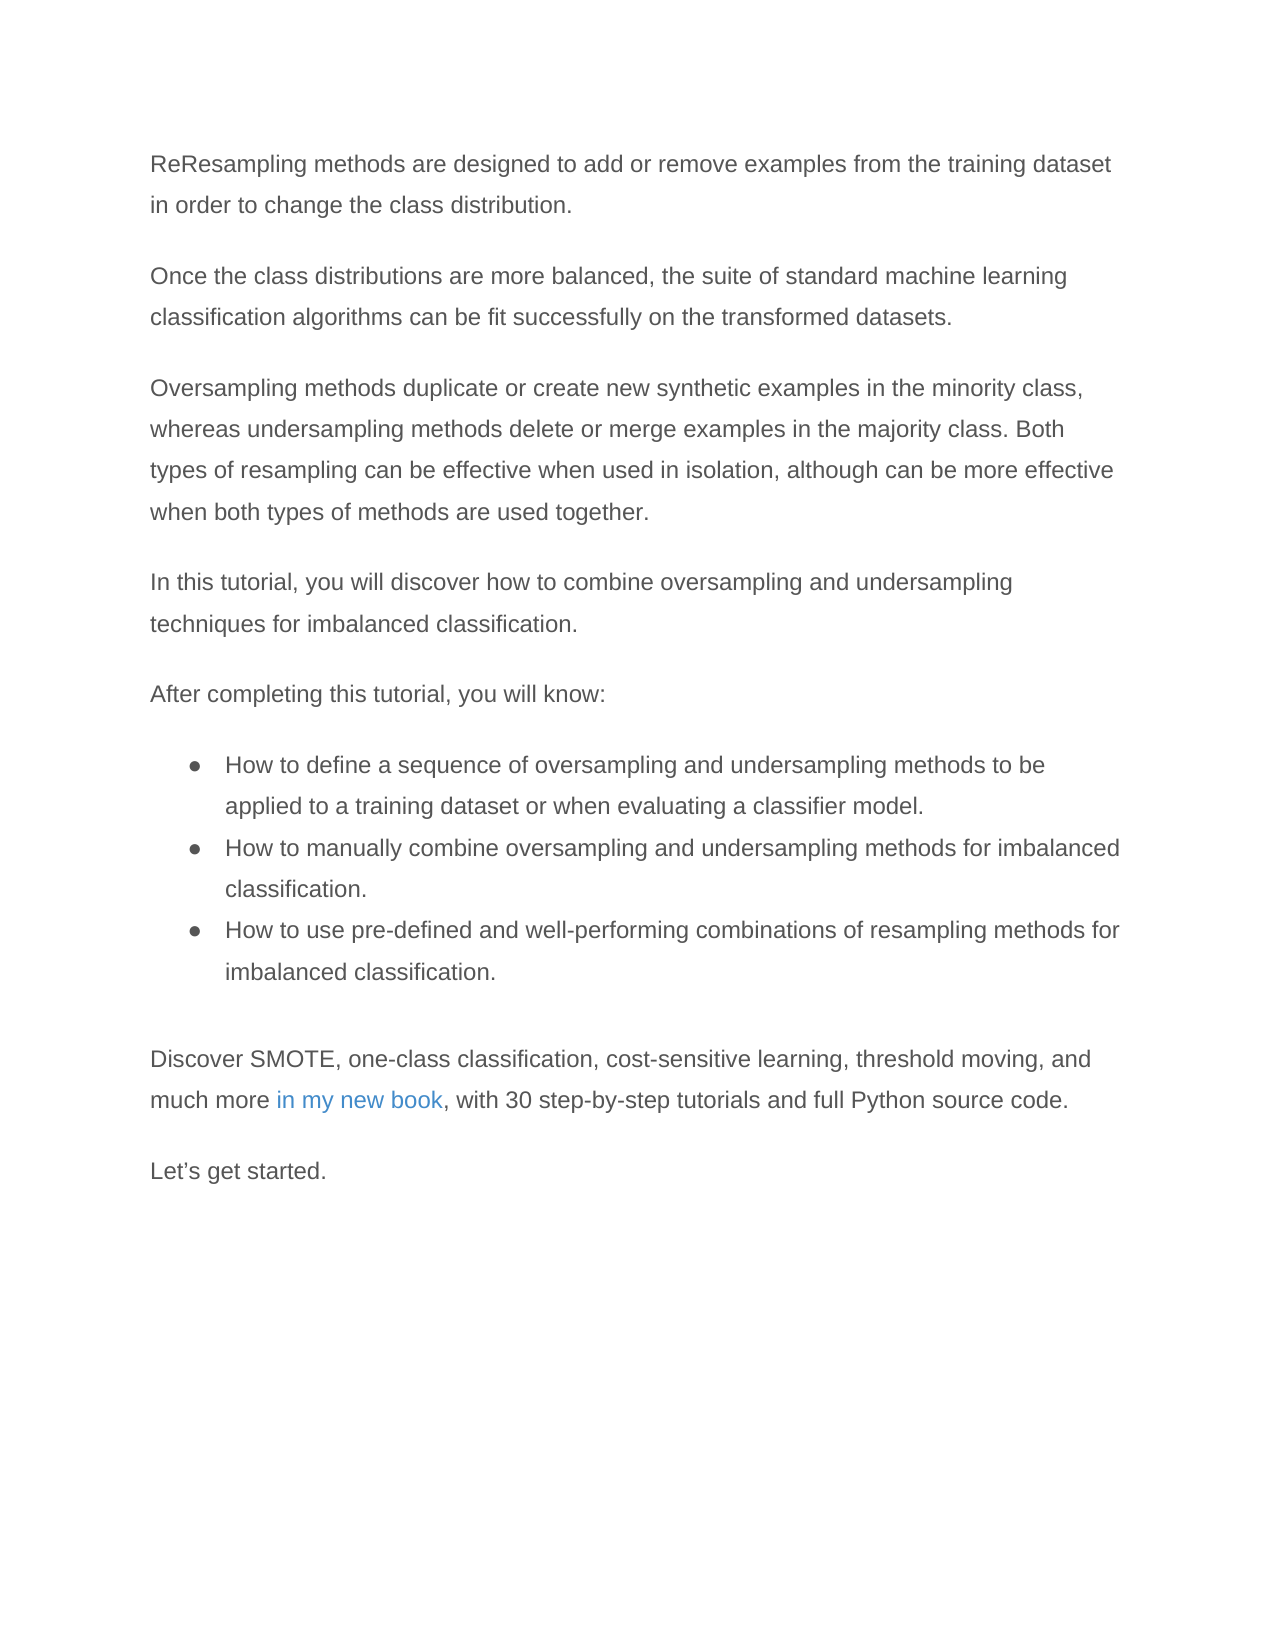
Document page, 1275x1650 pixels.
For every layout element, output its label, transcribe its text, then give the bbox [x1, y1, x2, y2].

list How to manually combine oversampling and undersampling methods for imbalanced classification. [187, 833, 1125, 902]
text Let’s get started. [150, 1157, 1125, 1184]
text After completing this tutorial, you will know: [150, 680, 1125, 708]
text In this tutorial, you will discover how to combine oversampling and undersampling techniques for imbalanced classification. [150, 568, 1125, 637]
list How to use pre-defined and well-performing combinations of resampling methods for imbalanced classification. [187, 916, 1125, 985]
text Once the class distributions are more balanced, the suite of standard machine learning classification algorithms can be fit successfully on the transformed datasets. [150, 262, 1125, 331]
text ReResampling methods are designed to add or remove examples from the training dataset in order to change the class distribution. [150, 150, 1125, 219]
text Oversampling methods duplicate or create new synthetic examples in the minority class, whereas undersampling methods delete or merge examples in the majority class. Both types of resampling can be effective when used in isolation, although can be more effective when both types of methods are used together. [150, 374, 1125, 525]
list How to define a sequence of oversampling and undersampling methods to be applied to a training dataset or when evaluating a classifier model. [187, 751, 1125, 820]
text Discover SMOTE, one-class classification, cost-sensitive learning, threshold moving, and much more in my new book, with 30 step-by-step tutorials and full Python source code. [150, 1045, 1125, 1114]
